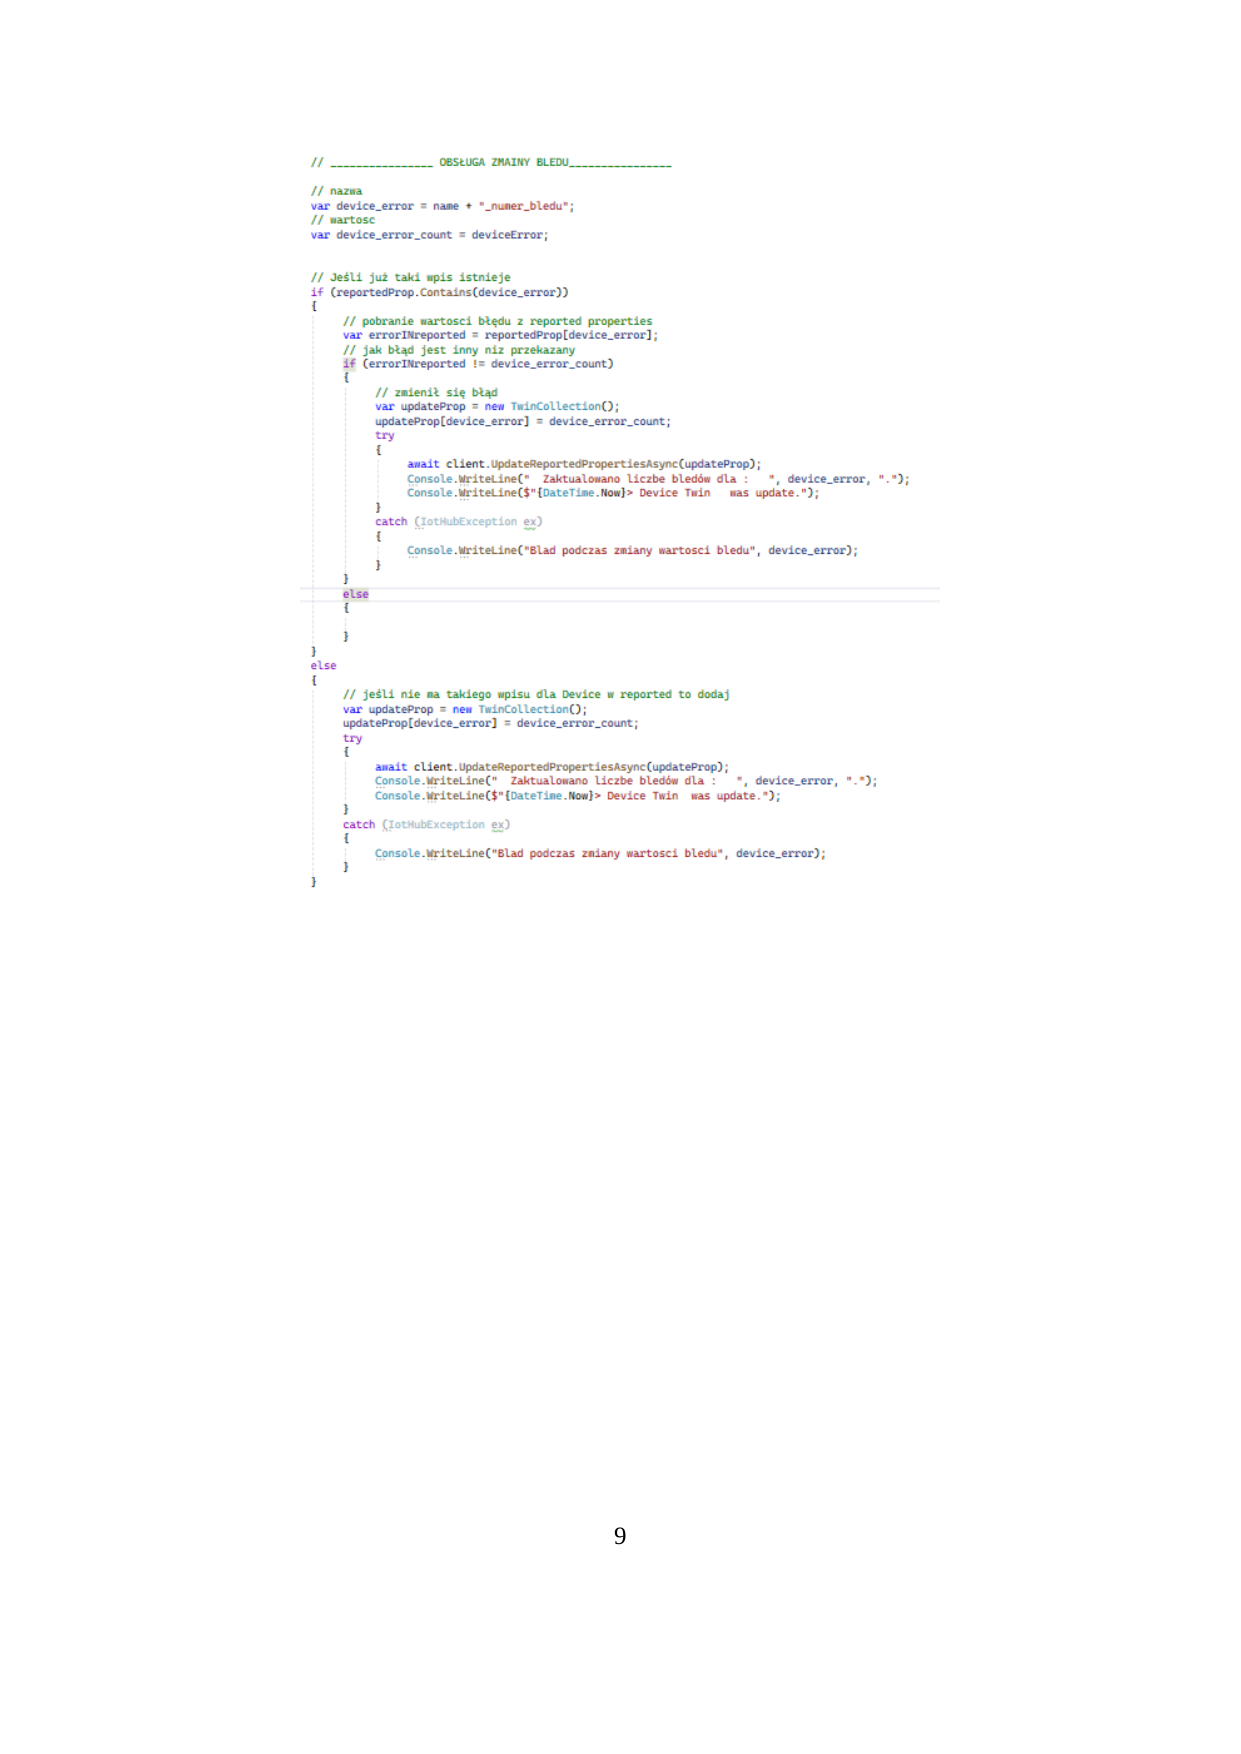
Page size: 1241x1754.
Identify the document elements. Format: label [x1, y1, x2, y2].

picture [300, 146, 940, 901]
